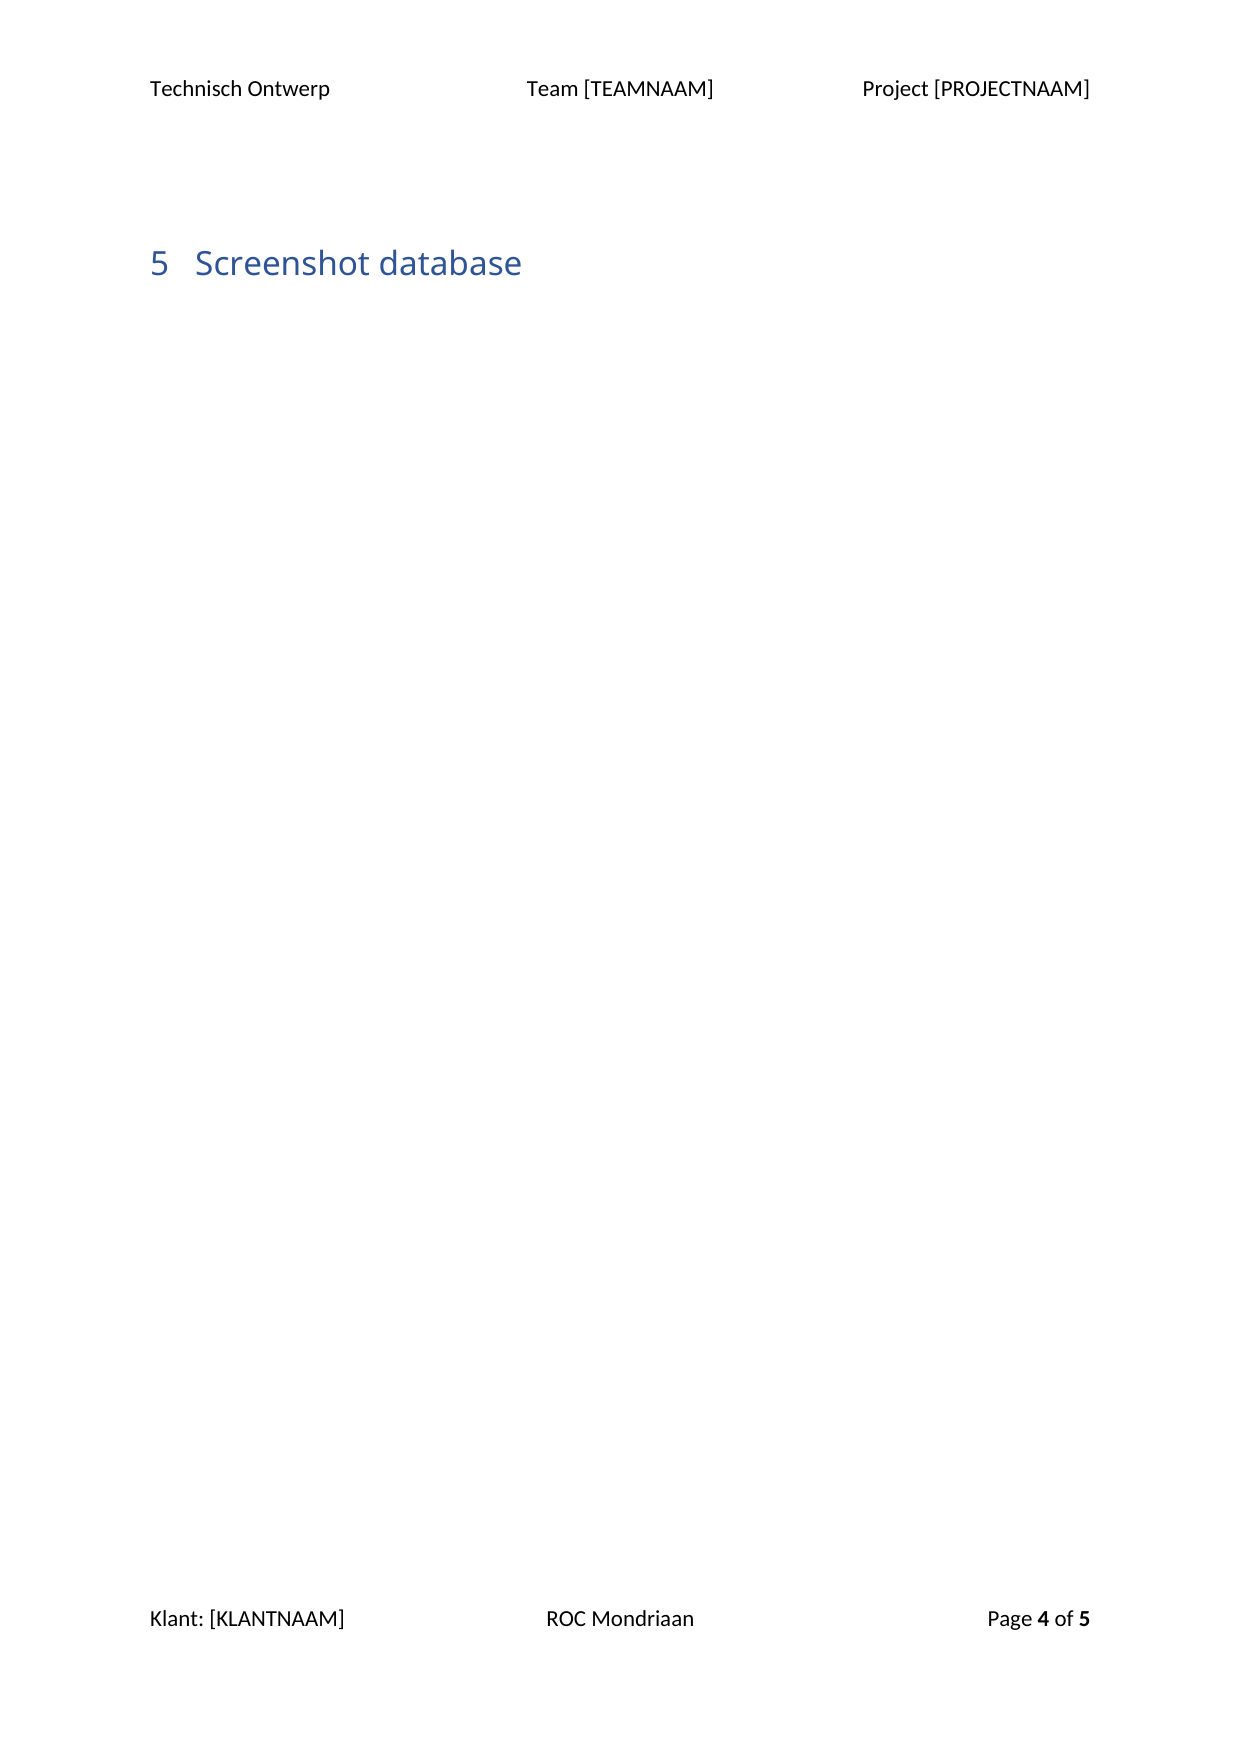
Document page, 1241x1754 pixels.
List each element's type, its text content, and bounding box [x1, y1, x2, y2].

subtitle Screenshot database [150, 240, 1090, 286]
